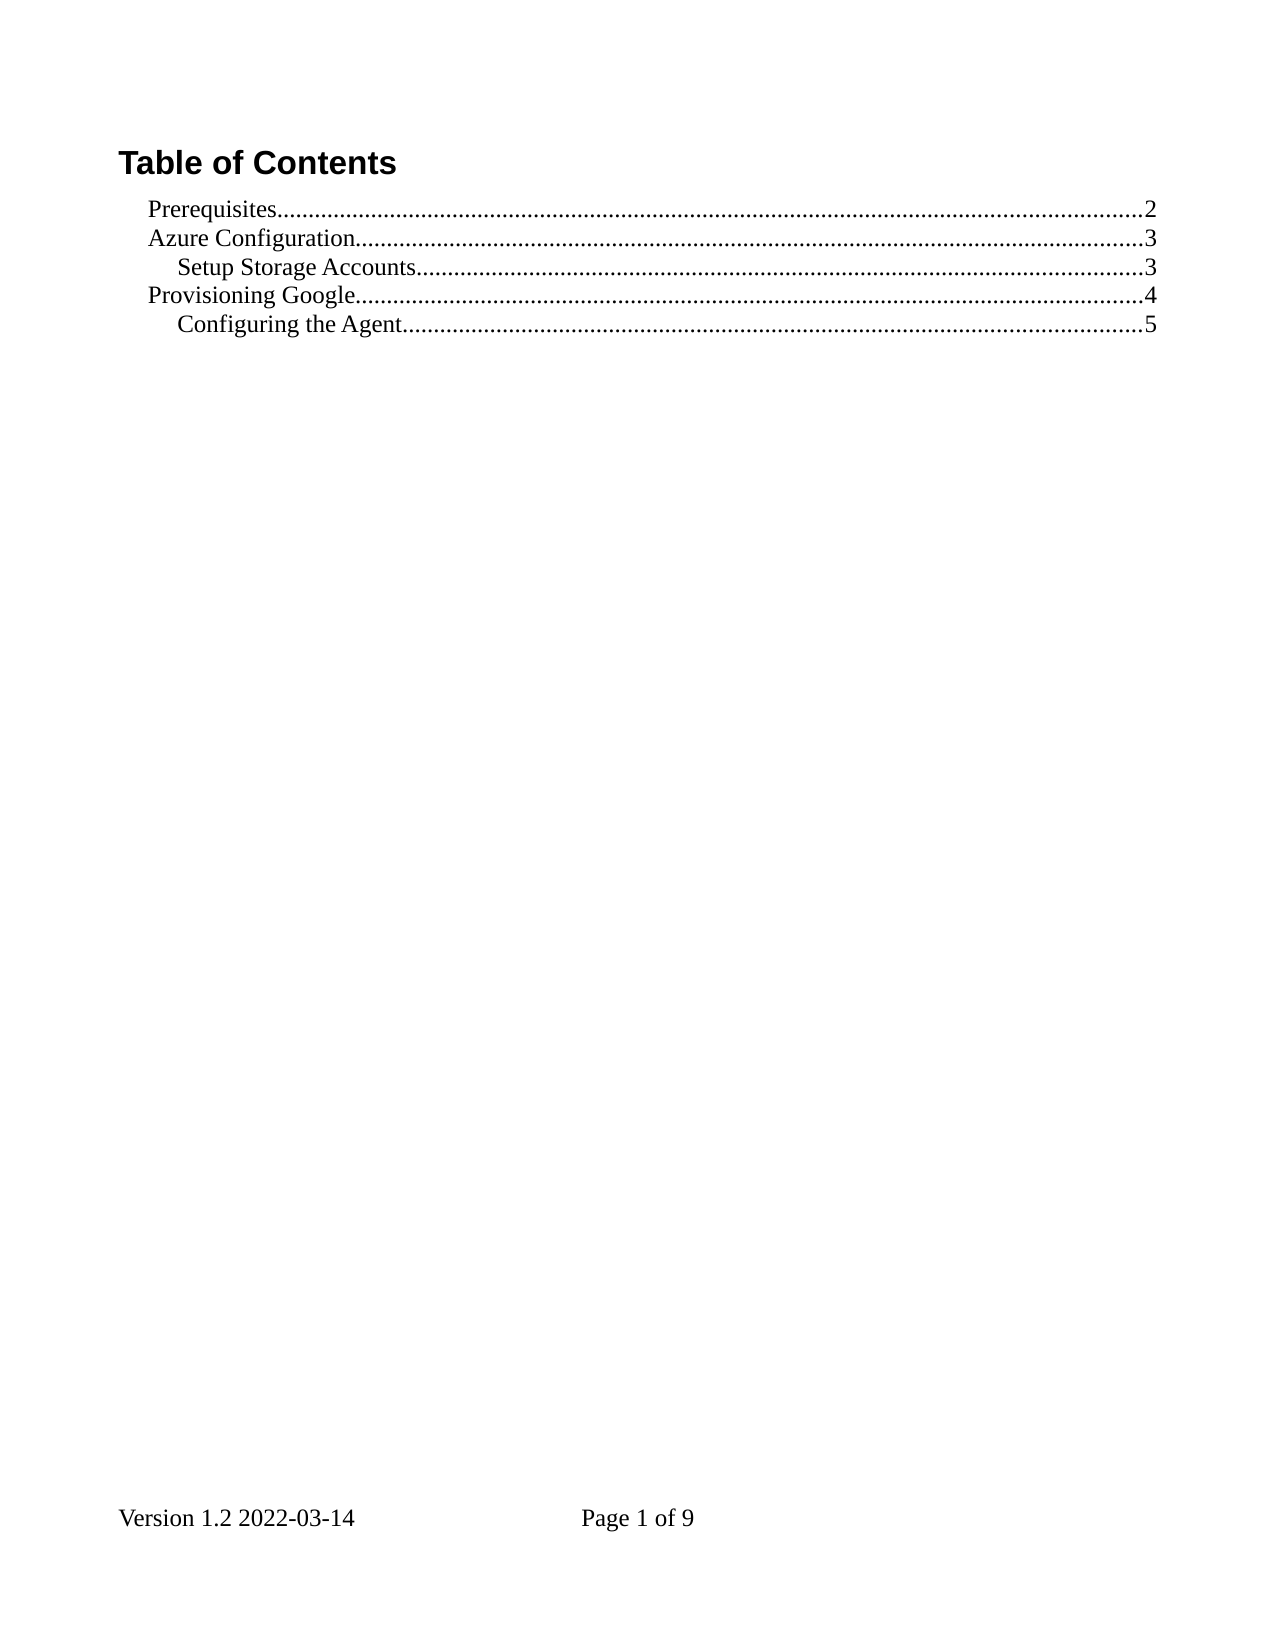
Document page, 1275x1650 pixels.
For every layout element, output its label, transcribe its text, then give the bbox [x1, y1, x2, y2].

text Setup Storage Accounts 3 [177, 252, 1157, 280]
text Configuring the Agent 5 [177, 309, 1157, 338]
text Prerequisites 2 [148, 194, 1157, 223]
text Provisioning Google 4 [148, 280, 1157, 309]
subtitle Table of Contents [118, 143, 1157, 182]
text Azure Configuration 3 [148, 223, 1157, 252]
